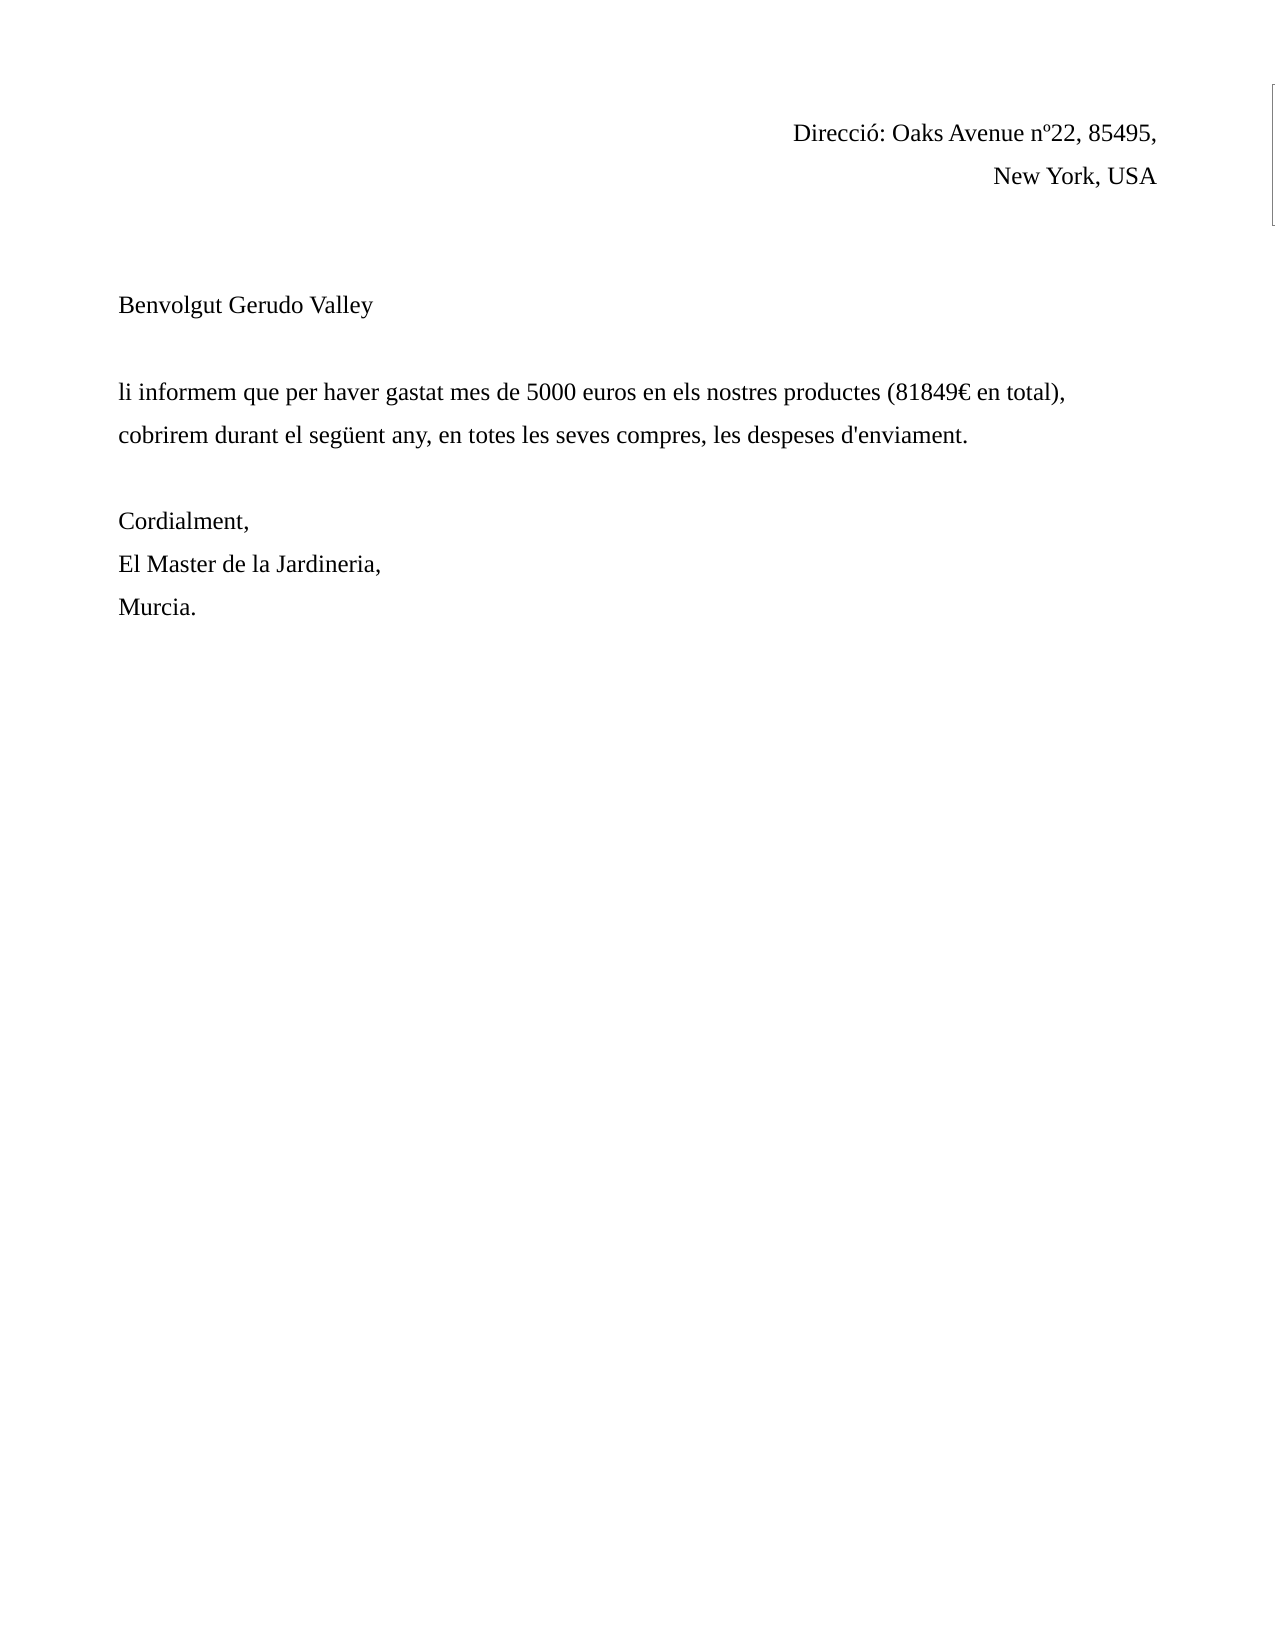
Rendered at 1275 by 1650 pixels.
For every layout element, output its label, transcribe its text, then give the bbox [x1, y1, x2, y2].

text El Master de la Jardineria, [118, 549, 1157, 578]
text Cordialment, [118, 506, 1157, 535]
text New York, USA [118, 161, 1157, 190]
text li informem que per haver gastat mes de 5000 euros en els nostres productes (81849€ en total), cobrirem durant el següent any, en totes les seves compres, les despeses d'enviament. [118, 377, 1157, 449]
text Benvolgut Gerudo Valley [118, 291, 1157, 319]
text Direcció: Oaks Avenue nº22, 85495, [118, 118, 1157, 147]
text Murcia. [118, 592, 1157, 621]
